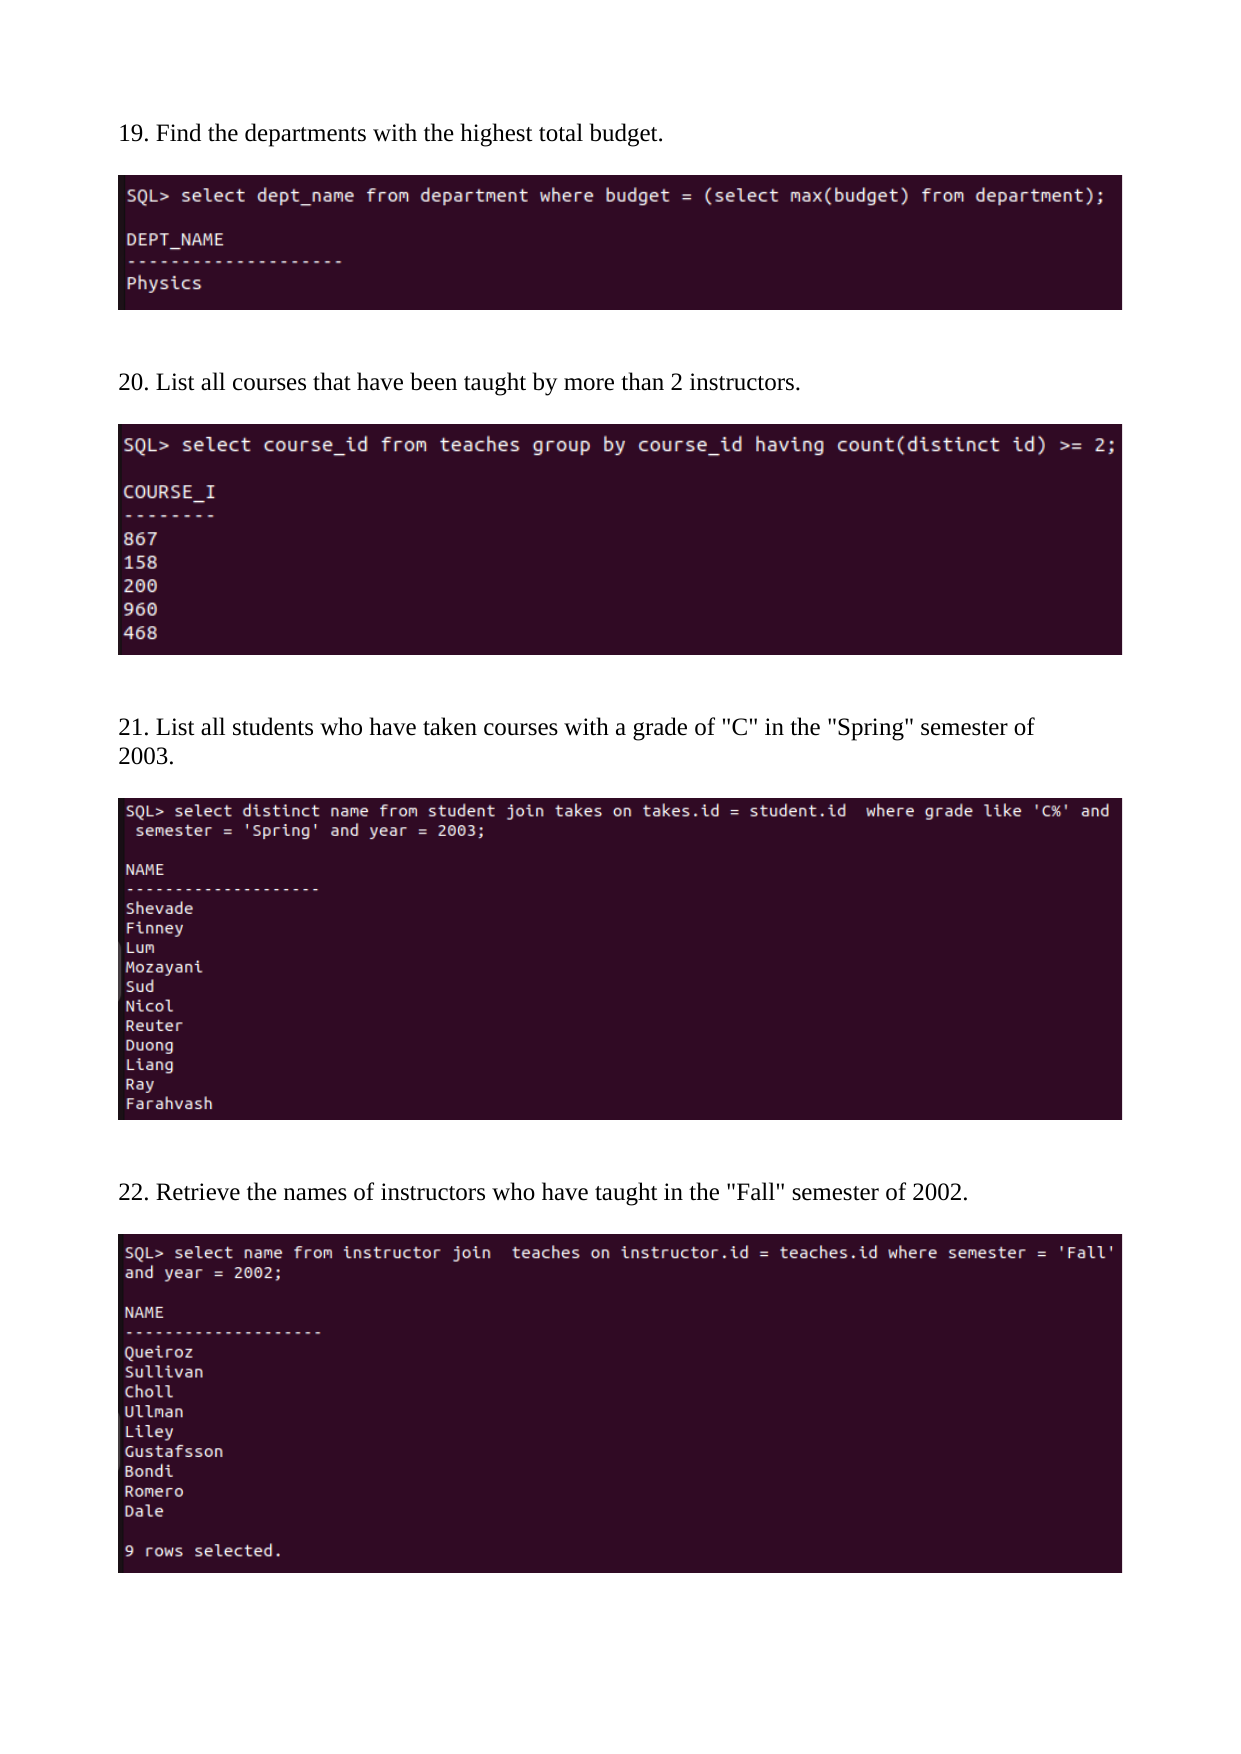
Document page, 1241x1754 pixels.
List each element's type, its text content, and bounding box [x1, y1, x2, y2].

picture [118, 175, 1123, 310]
picture [118, 798, 1123, 1120]
picture [118, 424, 1123, 655]
text 2003. [118, 741, 1122, 769]
text 20. List all courses that have been taught by more than 2 instructors. [118, 367, 1122, 396]
text 21. List all students who have taken courses with a grade of "C" in the "Spring" semester of [118, 712, 1122, 741]
text 19. Find the departments with the highest total budget. [118, 118, 1122, 147]
text 22. Retrieve the names of instructors who have taught in the "Fall" semester of 2002. [118, 1177, 1122, 1206]
picture [118, 1234, 1123, 1573]
